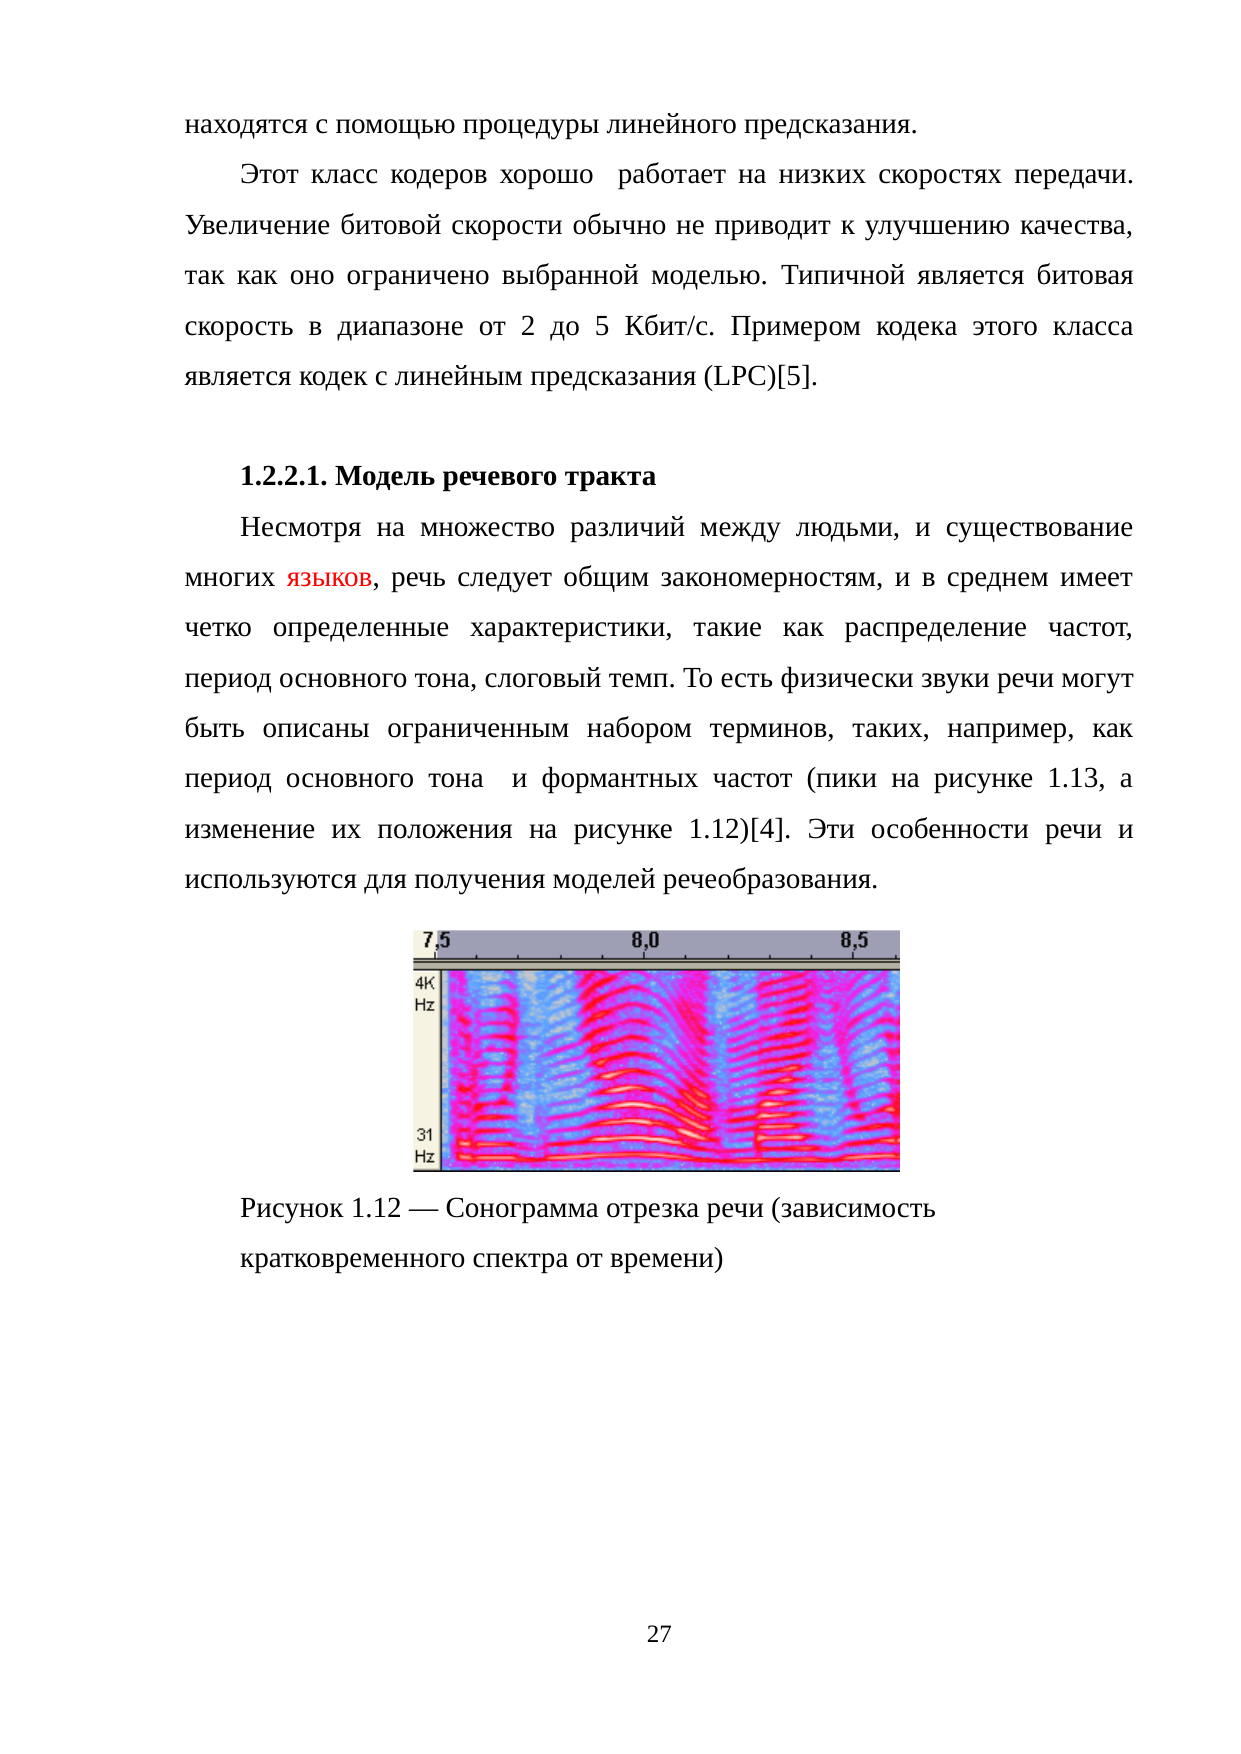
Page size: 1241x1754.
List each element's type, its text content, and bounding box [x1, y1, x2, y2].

text Рисунок 1.12 — Сонограмма отрезка речи (зависимость [184, 911, 1134, 1223]
text кратковременного спектра от времени) [184, 1240, 1134, 1273]
text находятся с помощью процедуры линейного предсказания. [184, 106, 1134, 140]
text Несмотря на множество различий между людьми, и существование многих языков, речь следует общим закономерностям, и в среднем имеет четко определенные характеристики, такие как распределение частот, период основного тона, слоговый темп. То есть физически звуки речи могут быть описаны ограниченным набором терминов, таких, например, как период основного тона и формантных частот (пики на рисунке 1.13, а изменение их положения на рисунке 1.12)[4]. Эти особенности речи и используются для получения моделей речеобразования. [184, 509, 1134, 894]
text Этот класс кодеров хорошо работает на низких скоростях передачи. Увеличение битовой скорости обычно не приводит к улучшению качества, так как оно ограничено выбранной моделью. Типичной является битовая скорость в диапазоне от 2 до 5 Кбит/с. Примером кодека этого класса является кодек с линейным предсказания (LPC)[5]. [184, 157, 1134, 391]
text 1.2.2.1. Модель речевого тракта [184, 458, 1134, 492]
